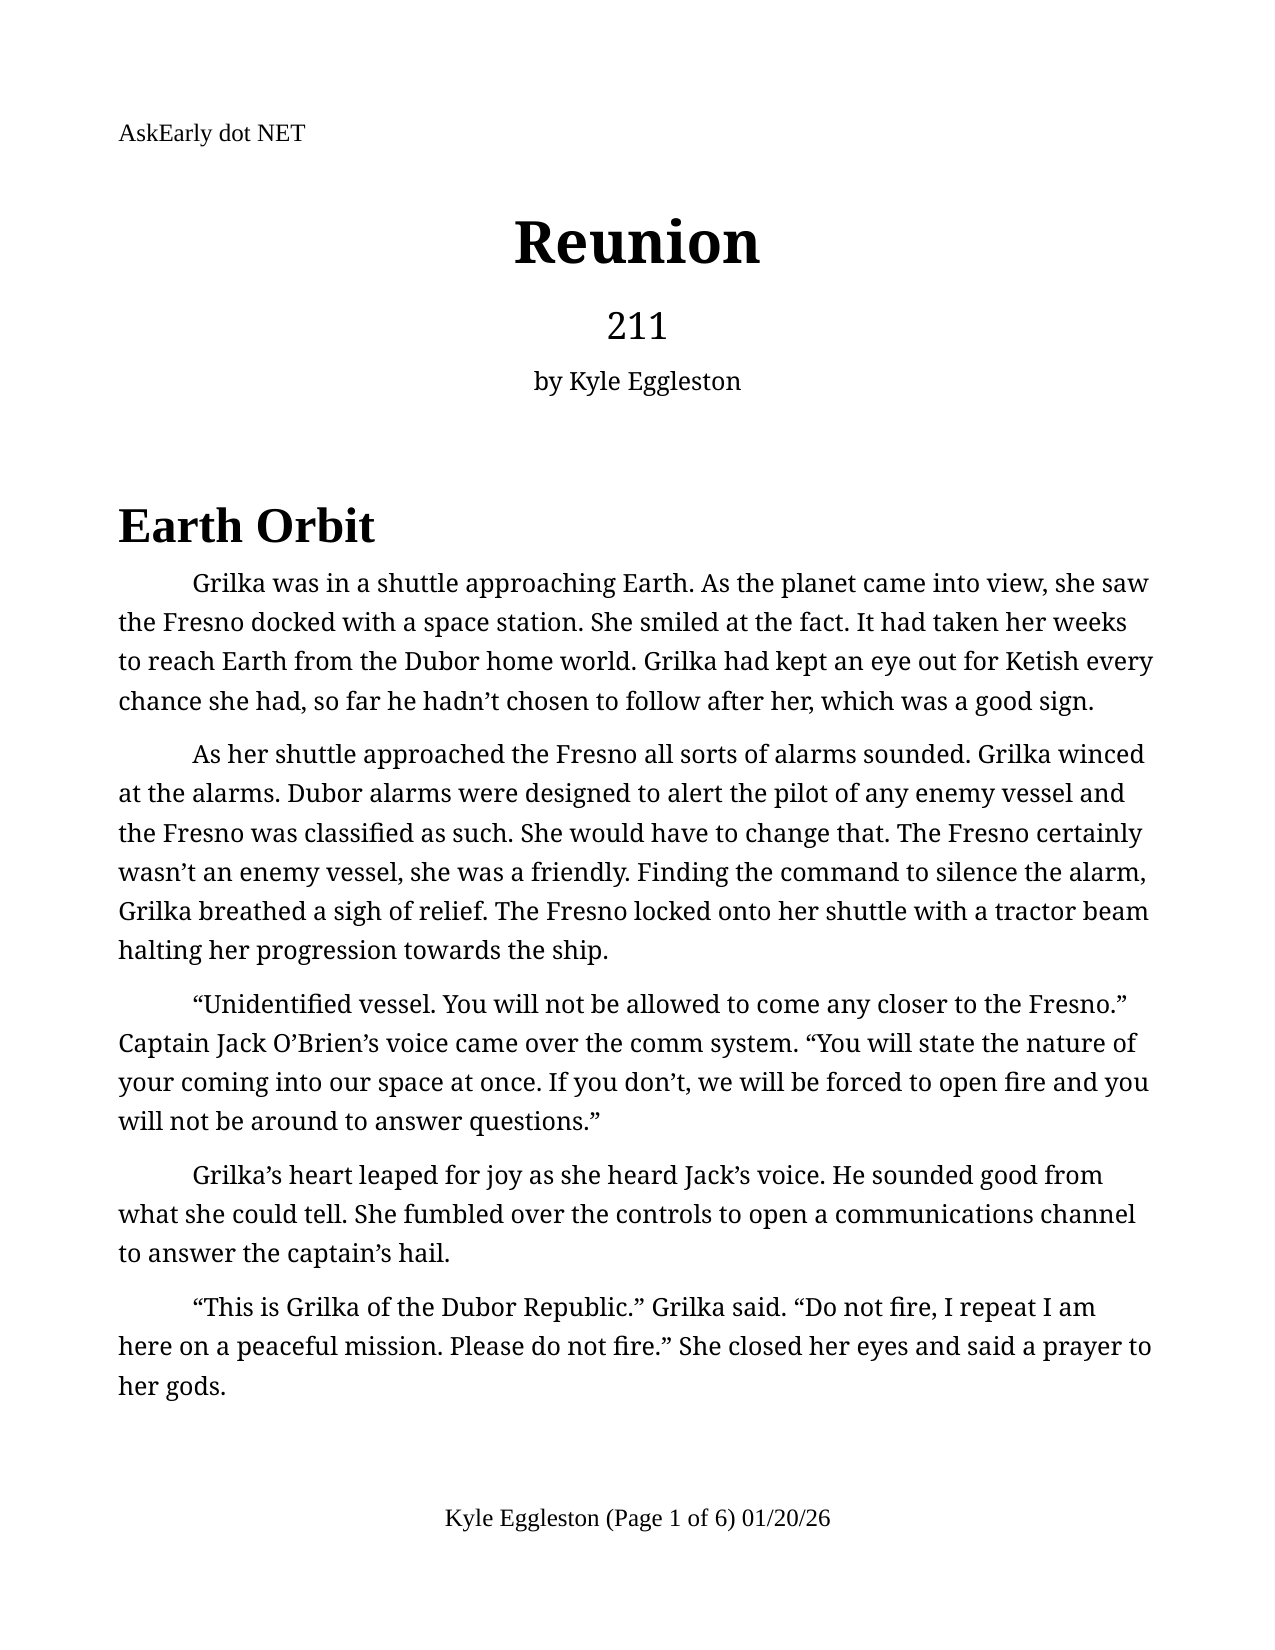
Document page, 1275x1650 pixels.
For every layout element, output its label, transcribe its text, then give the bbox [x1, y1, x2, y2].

text Grilka was in a shuttle approaching Earth. As the planet came into view, she saw the Fresno docked with a space station. She smiled at the fact. It had taken her weeks to reach Earth from the Dubor home world. Grilka had kept an eye out for Ketish every chance she had, so far he hadn’t chosen to follow after her, which was a good sign. [118, 566, 1157, 717]
text As her shuttle approached the Fresno all sorts of alarms sounded. Grilka winced at the alarms. Dubor alarms were designed to alert the pilot of any enemy vessel and the Fresno was classified as such. She would have to change that. The Fresno certainly wasn’t an enemy vessel, she was a friendly. Finding the command to silence the alarm, Grilka breathed a sigh of relief. The Fresno locked onto her shuttle with a tractor beam halting her progression towards the ship. [118, 737, 1157, 967]
subtitle Earth Orbit [118, 496, 1157, 553]
text by Kyle Eggleston [118, 363, 1157, 397]
text Grilka’s heart leaped for joy as she heard Jack’s voice. He sounded good from what she could tell. She fumbled over the controls to open a communications channel to answer the captain’s hail. [118, 1158, 1157, 1270]
title Reunion [118, 201, 1157, 281]
subtitle 211 [118, 299, 1157, 351]
text “Unidentified vessel. You will not be allowed to come any closer to the Fresno.” Captain Jack O’Brien’s voice came over the comm system. “You will state the nature of your coming into our space at once. If you don’t, we will be forced to open fire and you will not be around to answer questions.” [118, 986, 1157, 1138]
text “This is Grilka of the Dubor Republic.” Grilka said. “Do not fire, I repeat I am here on a peaceful mission. Please do not fire.” She closed her eyes and said a prayer to her gods. [118, 1290, 1157, 1402]
